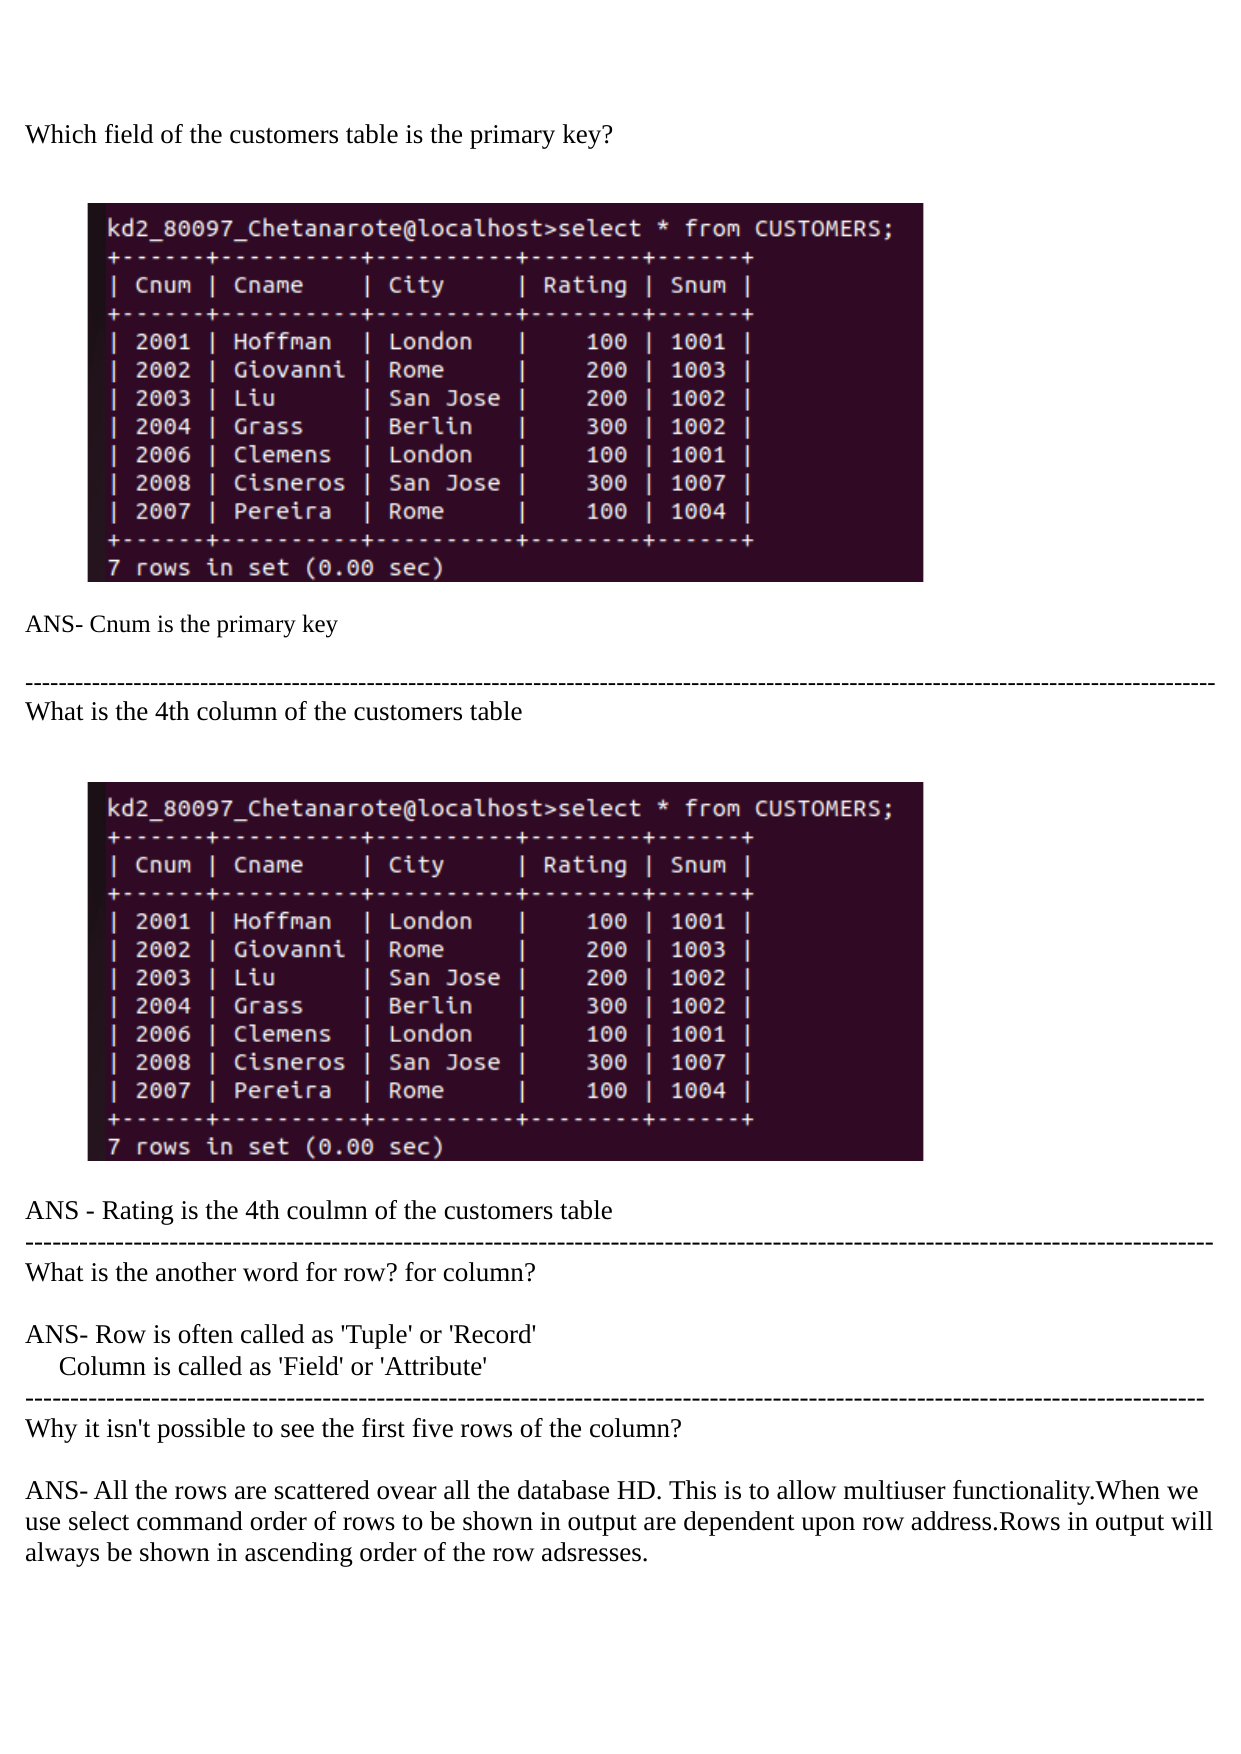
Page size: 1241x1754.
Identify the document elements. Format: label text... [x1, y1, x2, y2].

text ANS- Row is often called as 'Tuple' or 'Record' [25, 1318, 1217, 1349]
text ANS- All the rows are scattered ovear all the database HD. This is to allow multiuser functionality.When we use select command order of rows to be shown in output are dependent upon row address.Rows in output will always be shown in ascending order of the row adsresses. [25, 1474, 1217, 1568]
text ----------------------------------------------------------------------------------------------------------------------------------------------- [25, 667, 1217, 696]
picture [87, 782, 924, 1161]
text ----------------------------------------------------------------------------------------------------------------------------------- [25, 1381, 1217, 1412]
text What is the 4th column of the customers table [25, 696, 1217, 727]
text Column is called as 'Field' or 'Attribute' [25, 1349, 1217, 1381]
text ANS- Cnum is the primary key [25, 609, 1217, 638]
text Why it isn't possible to see the first five rows of the column? [25, 1412, 1217, 1443]
text What is the another word for row? for column? [25, 1256, 1217, 1287]
text ANS - Rating is the 4th coulmn of the customers table [25, 1194, 1217, 1225]
text Which field of the customers table is the primary key? [25, 118, 1217, 149]
picture [87, 203, 924, 582]
text ------------------------------------------------------------------------------------------------------------------------------------ [25, 1225, 1217, 1256]
